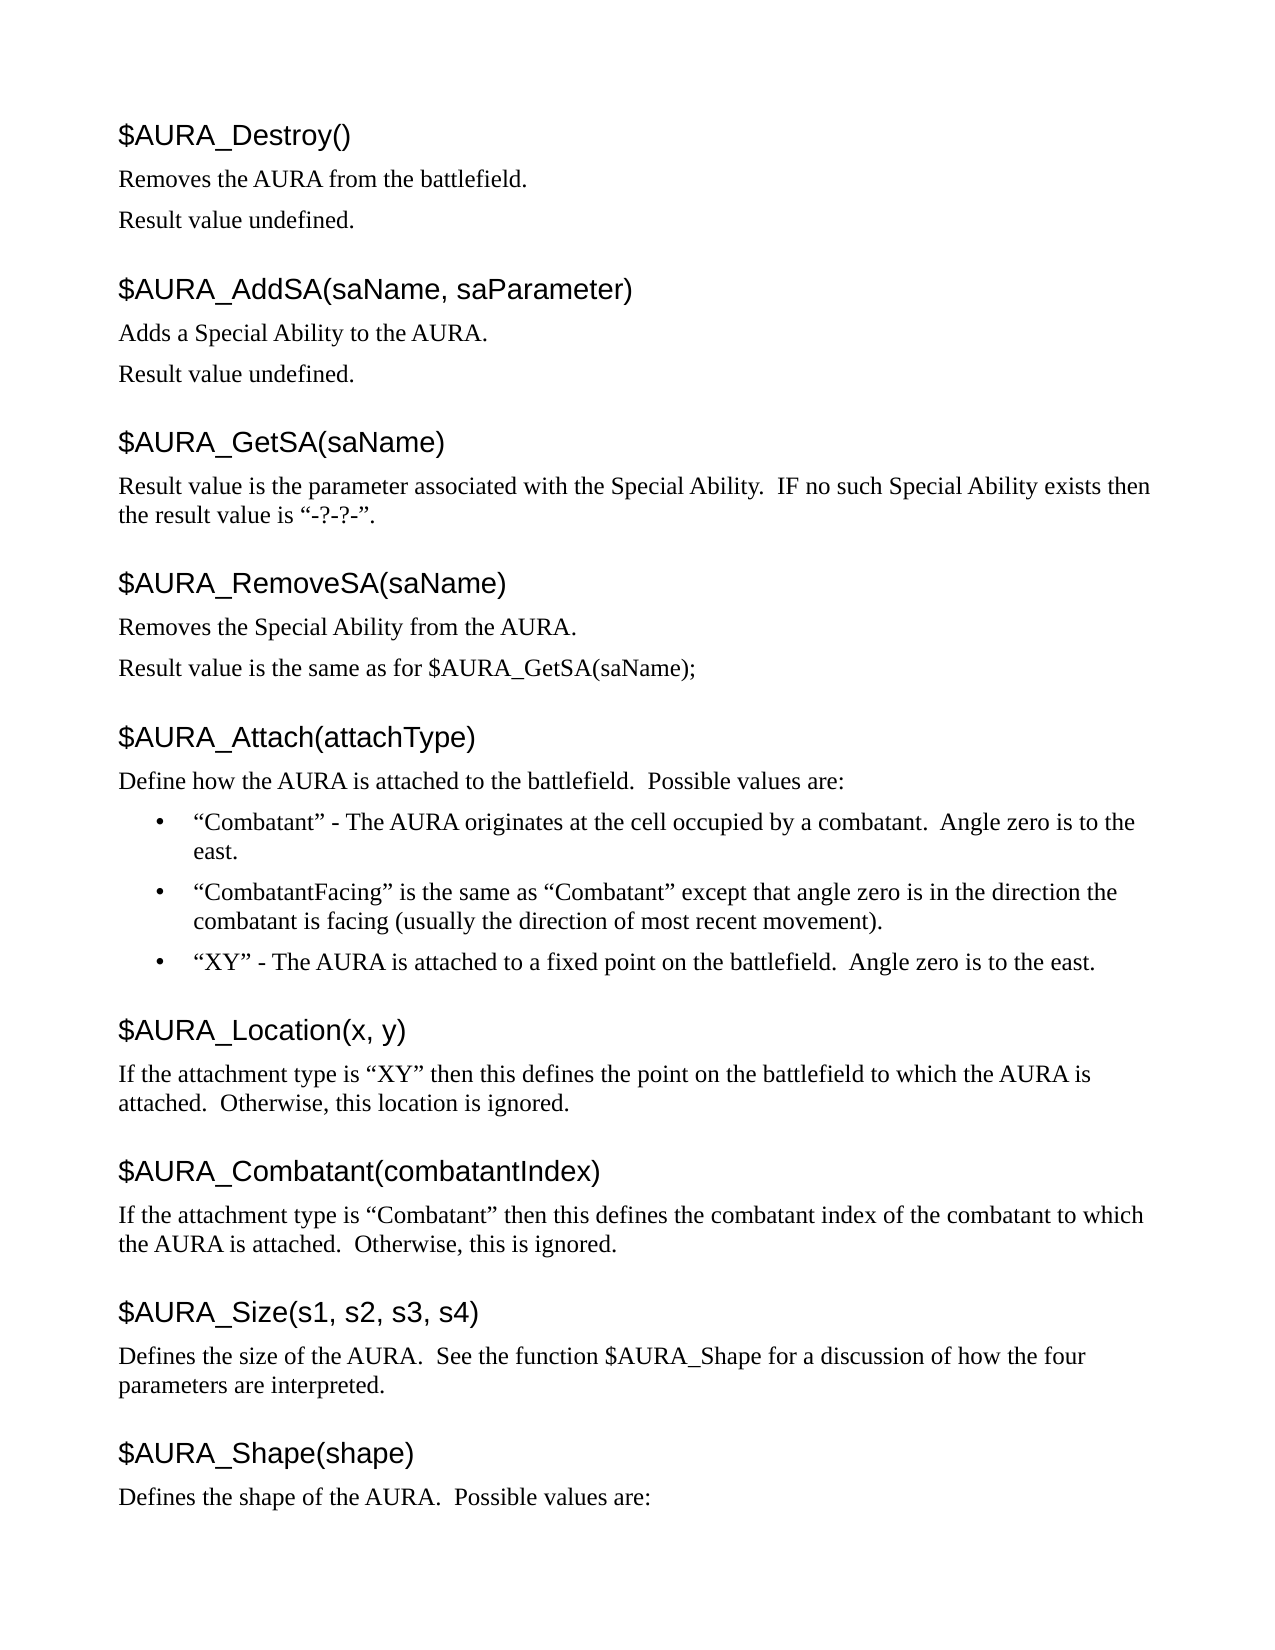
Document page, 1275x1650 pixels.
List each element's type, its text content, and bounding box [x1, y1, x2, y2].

subtitle $AURA_Size(s1, s2, s3, s4) [118, 1295, 1157, 1329]
list “XY” - The AURA is attached to a fixed point on the battlefield. Angle zero is to the east. [156, 947, 1157, 976]
subtitle $AURA_Combatant(combatantIndex) [118, 1154, 1157, 1188]
text If the attachment type is “XY” then this defines the point on the battlefield to which the AURA is attached. Otherwise, this location is ignored. [118, 1059, 1157, 1117]
list “CombatantFacing” is the same as “Combatant” except that angle zero is in the direction the combatant is facing (usually the direction of most recent movement). [156, 877, 1157, 934]
subtitle $AURA_Destroy() [118, 118, 1157, 152]
text Adds a Special Ability to the AURA. [118, 318, 1157, 346]
text Define how the AURA is attached to the battlefield. Possible values are: [118, 766, 1157, 794]
subtitle $AURA_GetSA(saName) [118, 425, 1157, 459]
text Removes the Special Ability from the AURA. [118, 612, 1157, 641]
text If the attachment type is “Combatant” then this defines the combatant index of the combatant to which the AURA is attached. Otherwise, this is ignored. [118, 1200, 1157, 1258]
subtitle $AURA_Shape(shape) [118, 1436, 1157, 1470]
text Defines the size of the AURA. See the function $AURA_Shape for a discussion of how the four parameters are interpreted. [118, 1341, 1157, 1399]
subtitle $AURA_Attach(attachType) [118, 720, 1157, 753]
text Removes the AURA from the battlefield. [118, 164, 1157, 193]
text Defines the shape of the AURA. Possible values are: [118, 1482, 1157, 1511]
text Result value undefined. [118, 359, 1157, 388]
text Result value is the parameter associated with the Special Ability. IF no such Special Ability exists then the result value is “-?-?-”. [118, 471, 1157, 529]
list “Combatant” - The AURA originates at the cell occupied by a combatant. Angle zero is to the east. [156, 807, 1157, 864]
text Result value is the same as for $AURA_GetSA(saName); [118, 653, 1157, 682]
subtitle $AURA_RemoveSA(saName) [118, 566, 1157, 600]
subtitle $AURA_AddSA(saName, saParameter) [118, 272, 1157, 305]
subtitle $AURA_Location(x, y) [118, 1013, 1157, 1047]
text Result value undefined. [118, 205, 1157, 234]
